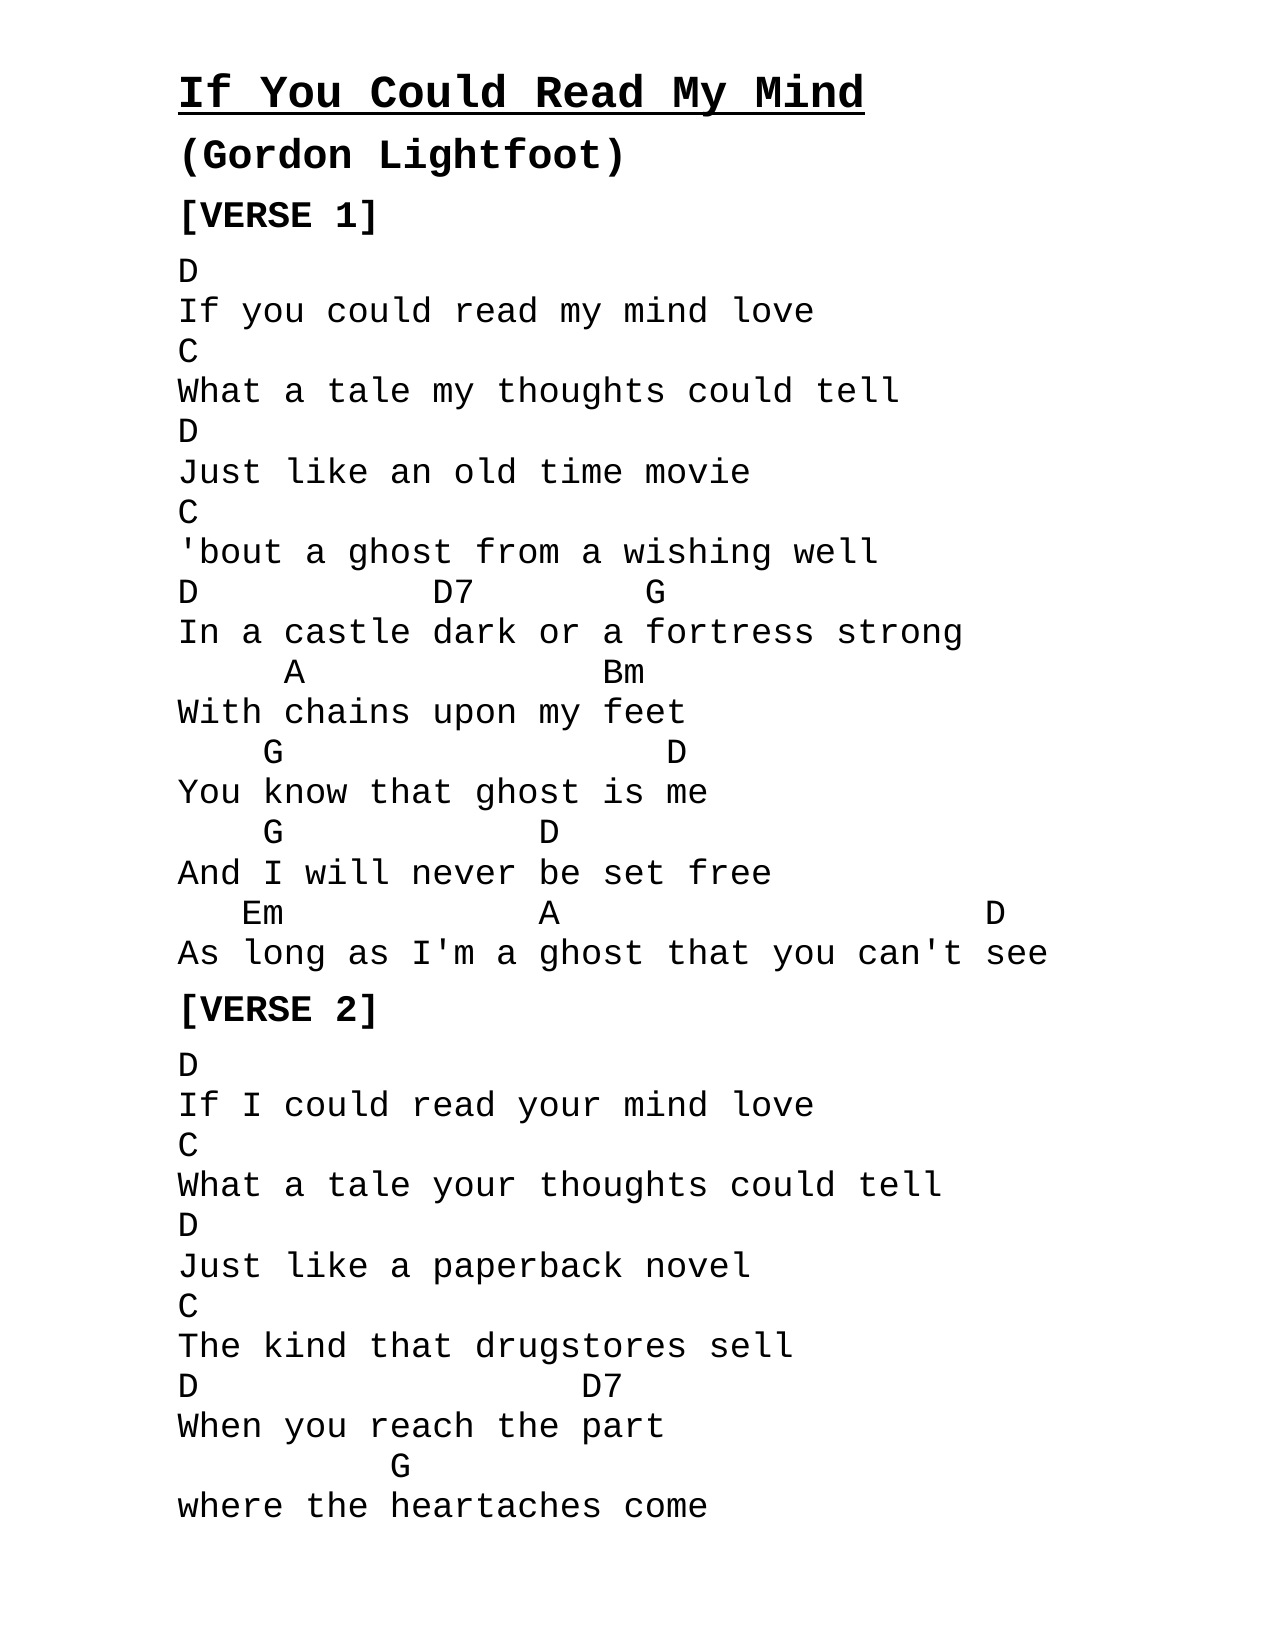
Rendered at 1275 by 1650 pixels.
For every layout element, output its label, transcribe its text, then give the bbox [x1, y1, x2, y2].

text C [177, 1288, 1231, 1328]
text With chains upon my feet [177, 694, 1231, 734]
text What a tale your thoughts could tell [177, 1167, 1231, 1207]
text D [177, 253, 1231, 293]
text In a castle dark or a fortress strong [177, 614, 1231, 654]
text If you could read my mind love [177, 293, 1231, 333]
text Just like an old time movie [177, 453, 1231, 494]
subtitle [VERSE 1] [177, 196, 1231, 238]
text Em A D [177, 895, 1231, 935]
text G D [177, 734, 1231, 774]
subtitle [VERSE 2] [177, 990, 1231, 1032]
text D [177, 1207, 1231, 1247]
text And I will never be set free [177, 854, 1231, 895]
text C [177, 1127, 1231, 1167]
text G D [177, 814, 1231, 854]
text C [177, 333, 1231, 373]
text where the heartaches come [177, 1488, 1231, 1528]
text D D7 [177, 1368, 1231, 1408]
text You know that ghost is me [177, 774, 1231, 814]
text D [177, 413, 1231, 453]
subtitle (Gordon Lightfoot) [177, 134, 1231, 181]
text A Bm [177, 654, 1231, 694]
text Just like a paperback novel [177, 1247, 1231, 1288]
text What a tale my thoughts could tell [177, 373, 1231, 413]
text D [177, 1047, 1231, 1087]
text D D7 G [177, 574, 1231, 614]
text As long as I'm a ghost that you can't see [177, 935, 1231, 975]
text The kind that drugstores sell [177, 1328, 1231, 1368]
subtitle If You Could Read My Mind [177, 69, 1231, 121]
text When you reach the part [177, 1408, 1231, 1448]
text C [177, 494, 1231, 534]
text 'bout a ghost from a wishing well [177, 534, 1231, 574]
text If I could read your mind love [177, 1087, 1231, 1127]
text G [177, 1448, 1231, 1488]
